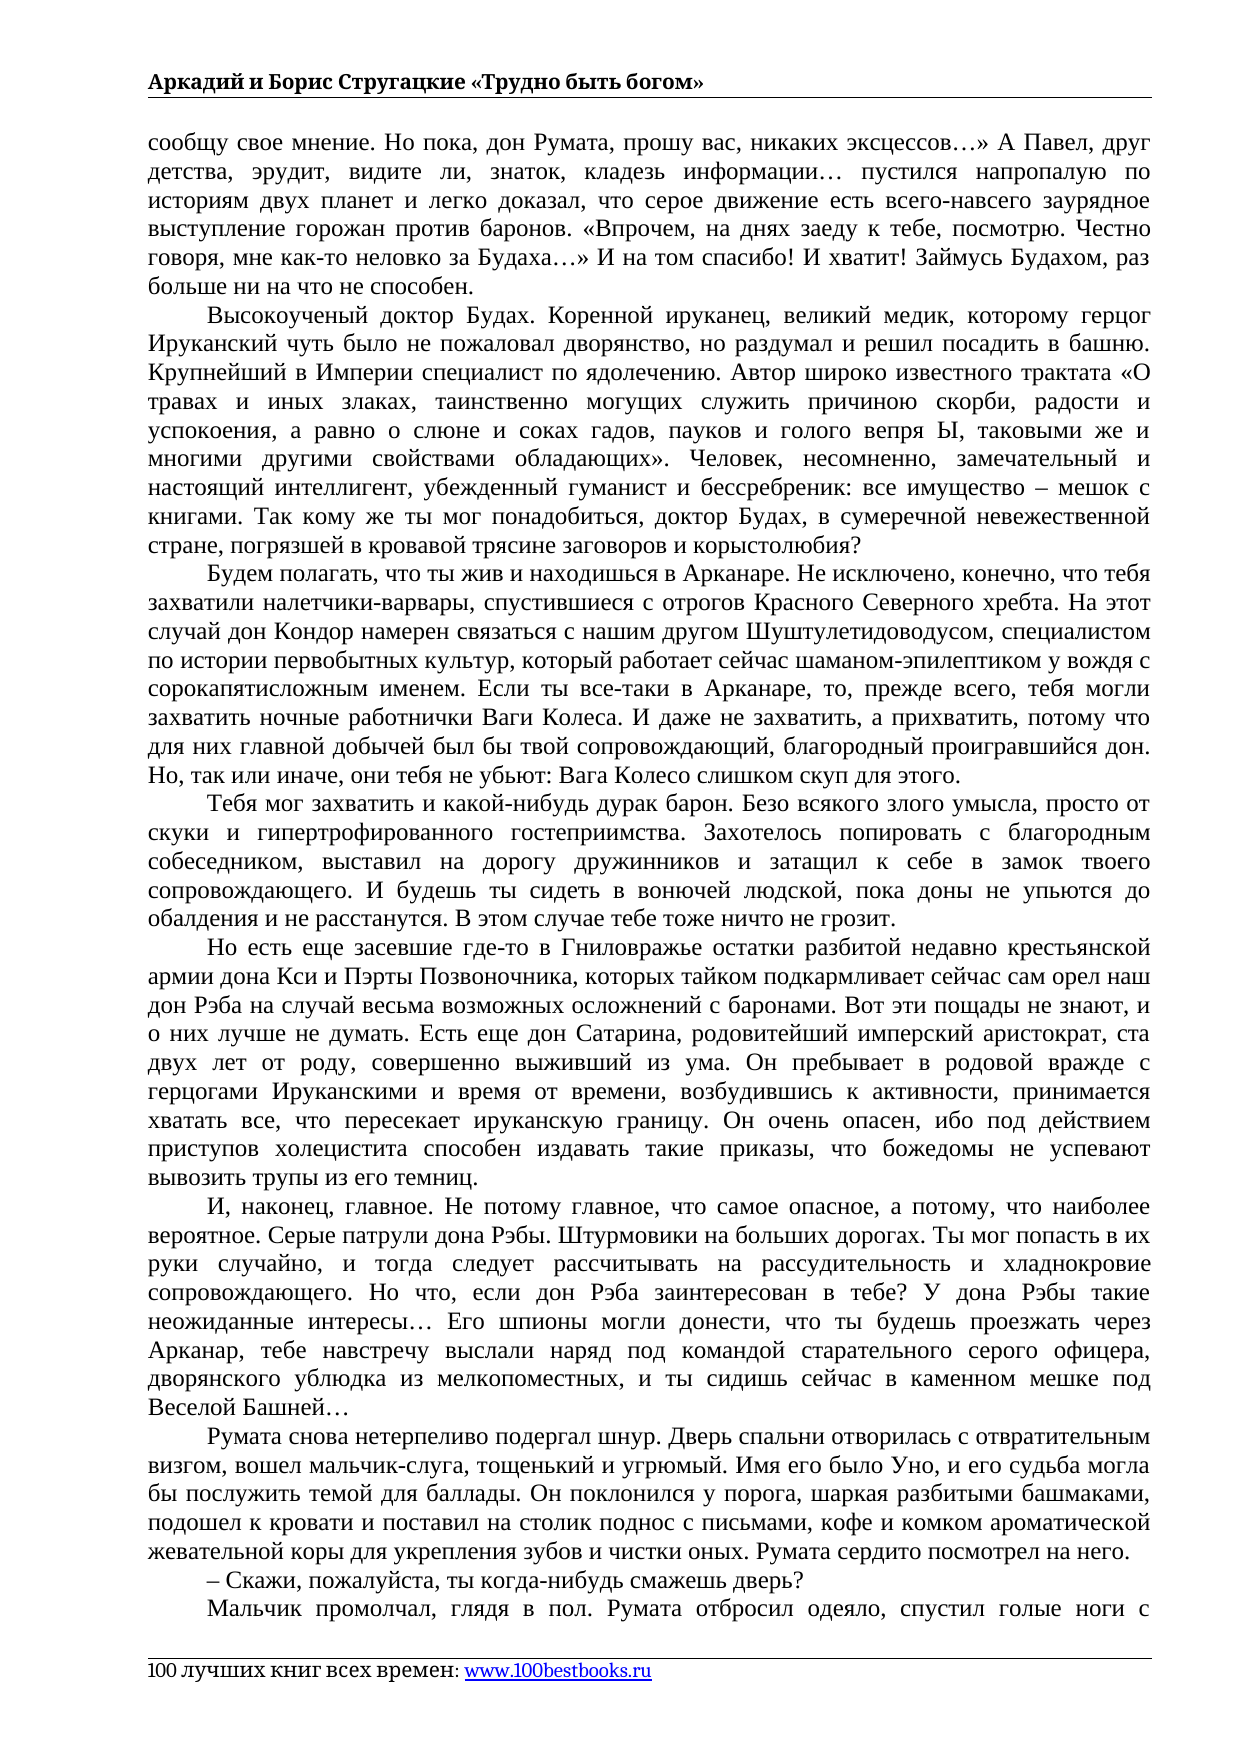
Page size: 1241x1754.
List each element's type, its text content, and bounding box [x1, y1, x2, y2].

text – Скажи, пожалуйста, ты когда-нибудь смажешь дверь? [148, 1565, 1152, 1593]
text Румата снова нетерпеливо подергал шнур. Дверь спальни отворилась с отвратительным визгом, вошел мальчик-слуга, тощенький и угрюмый. Имя его было Уно, и его судьба могла бы послужить темой для баллады. Он поклонился у порога, шаркая разбитыми башмаками, подошел к кровати и поставил на столик поднос с письмами, кофе и комком ароматической жевательной коры для укрепления зубов и чистки оных. Румата сердито посмотрел на него. [148, 1421, 1152, 1565]
text Высокоученый доктор Будах. Коренной ируканец, великий медик, которому герцог Ируканский чуть было не пожаловал дворянство, но раздумал и решил посадить в башню. Крупнейший в Империи специалист по ядолечению. Автор широко известного трактата «О травах и иных злаках, таинственно могущих служить причиною скорби, радости и успокоения, а равно о слюне и соках гадов, пауков и голого вепря Ы, таковыми же и многими другими свойствами обладающих». Человек, несомненно, замечательный и настоящий интеллигент, убежденный гуманист и бессребреник: все имущество – мешок с книгами. Так кому же ты мог понадобиться, доктор Будах, в сумеречной невежественной стране, погрязшей в кровавой трясине заговоров и корыстолюбия? [148, 300, 1152, 558]
text Мальчик промолчал, глядя в пол. Румата отбросил одеяло, спустил голые ноги с [148, 1593, 1152, 1622]
text Но есть еще засевшие где-то в Гниловражье остатки разбитой недавно крестьянской армии дона Кси и Пэрты Позвоночника, которых тайком подкармливает сейчас сам орел наш дон Рэба на случай весьма возможных осложнений с баронами. Вот эти пощады не знают, и о них лучше не думать. Есть еще дон Сатарина, родовитейший имперский аристократ, ста двух лет от роду, совершенно выживший из ума. Он пребывает в родовой вражде с герцогами Ируканскими и время от времени, возбудившись к активности, принимается хватать все, что пересекает ируканскую границу. Он очень опасен, ибо под действием приступов холецистита способен издавать такие приказы, что божедомы не успевают вывозить трупы из его темниц. [148, 932, 1152, 1191]
text И, наконец, главное. Не потому главное, что самое опасное, а потому, что наиболее вероятное. Серые патрули дона Рэбы. Штурмовики на больших дорогах. Ты мог попасть в их руки случайно, и тогда следует рассчитывать на рассудительность и хладнокровие сопровождающего. Но что, если дон Рэба заинтересован в тебе? У дона Рэбы такие неожиданные интересы… Его шпионы могли донести, что ты будешь проезжать через Арканар, тебе навстречу выслали наряд под командой старательного серого офицера, дворянского ублюдка из мелкопоместных, и ты сидишь сейчас в каменном мешке под Веселой Башней… [148, 1191, 1152, 1421]
text Тебя мог захватить и какой-нибудь дурак барон. Безо всякого злого умысла, просто от скуки и гипертрофированного гостеприимства. Захотелось попировать с благородным собеседником, выставил на дорогу дружинников и затащил к себе в замок твоего сопровождающего. И будешь ты сидеть в вонючей людской, пока доны не упьются до обалдения и не расстанутся. В этом случае тебе тоже ничто не грозит. [148, 788, 1152, 932]
text сообщу свое мнение. Но пока, дон Румата, прошу вас, никаких эксцессов…» А Павел, друг детства, эрудит, видите ли, знаток, кладезь информации… пустился напропалую по историям двух планет и легко доказал, что серое движение есть всего-навсего заурядное выступление горожан против баронов. «Впрочем, на днях заеду к тебе, посмотрю. Честно говоря, мне как-то неловко за Будаха…» И на том спасибо! И хватит! Займусь Будахом, раз больше ни на что не способен. [148, 127, 1152, 300]
text Будем полагать, что ты жив и находишься в Арканаре. Не исключено, конечно, что тебя захватили налетчики-варвары, спустившиеся с отрогов Красного Северного хребта. На этот случай дон Кондор намерен связаться с нашим другом Шуштулетидоводусом, специалистом по истории первобытных культур, который работает сейчас шаманом-эпилептиком у вождя с сорокапятисложным именем. Если ты все-таки в Арканаре, то, прежде всего, тебя могли захватить ночные работнички Ваги Колеса. И даже не захватить, а прихватить, потому что для них главной добычей был бы твой сопровождающий, благородный проигравшийся дон. Но, так или иначе, они тебя не убьют: Вага Колесо слишком скуп для этого. [148, 558, 1152, 788]
